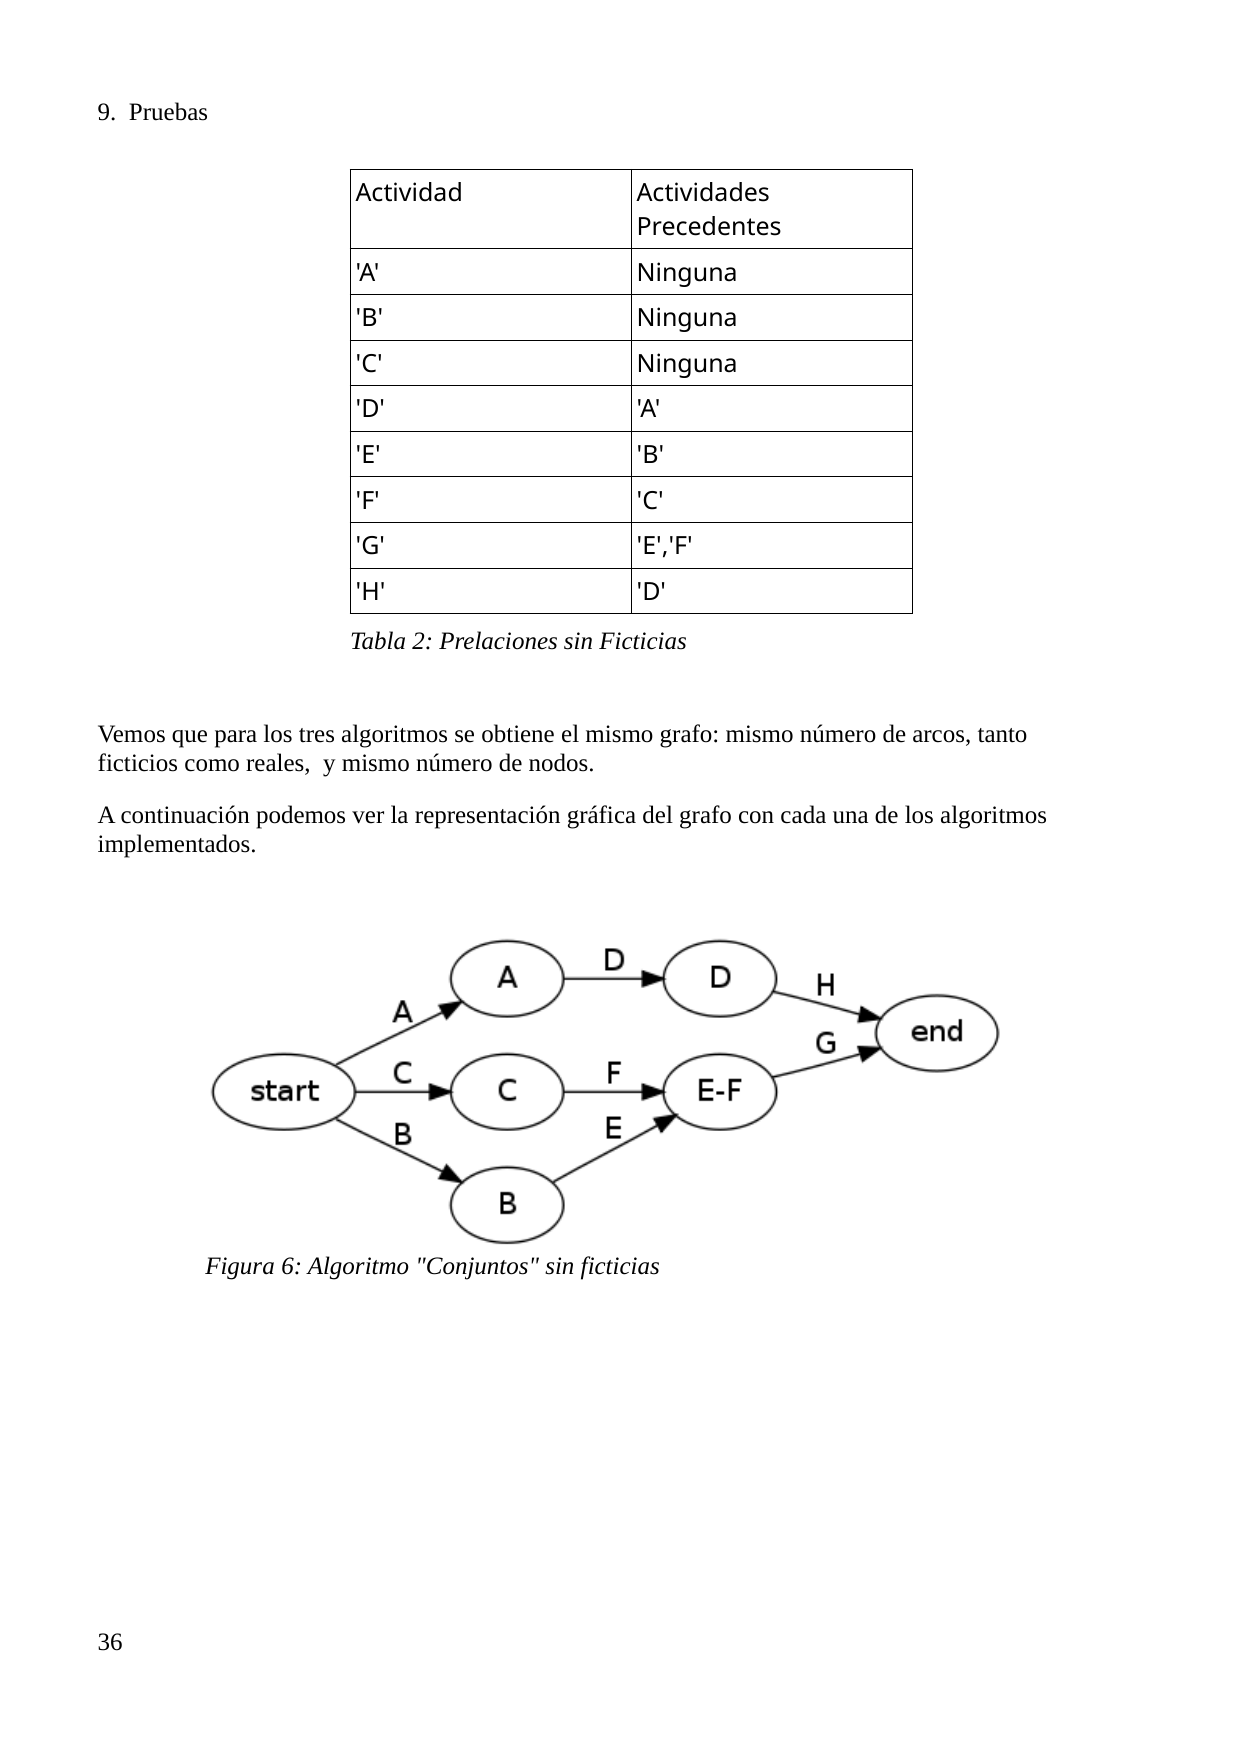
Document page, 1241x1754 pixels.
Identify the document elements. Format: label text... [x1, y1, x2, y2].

text Figura 6: Algoritmo "Conjuntos" sin ficticias [205, 1252, 1005, 1280]
table_cell 'F' [351, 477, 631, 522]
table_cell 'G' [351, 523, 631, 568]
table_cell Ninguna [632, 249, 912, 294]
table_cell Ninguna [632, 295, 912, 339]
table_cell 'A' [351, 249, 631, 294]
text Tabla 2: Prelaciones sin Ficticias [350, 626, 912, 655]
table_cell 'B' [632, 432, 912, 476]
table_header Actividad [351, 170, 631, 248]
table_cell 'A' [632, 386, 912, 431]
table_cell 'B' [351, 295, 631, 339]
table_cell 'C' [632, 477, 912, 522]
table_cell 'C' [351, 341, 631, 385]
text Vemos que para los tres algoritmos se obtiene el mismo grafo: mismo número de arcos, tanto ficticios como reales, y mismo número de nodos. [97, 719, 1113, 776]
table_cell 'E' [351, 432, 631, 476]
table_cell Ninguna [632, 341, 912, 385]
table_cell 'D' [632, 569, 912, 613]
table_cell 'D' [351, 386, 631, 431]
table_cell 'E','F' [632, 523, 912, 568]
text A continuación podemos ver la representación gráfica del grafo con cada una de los algoritmos implementados. [97, 800, 1113, 857]
table_cell 'H' [351, 569, 631, 613]
picture [205, 934, 1006, 1252]
table_header Actividades Precedentes [632, 170, 912, 248]
